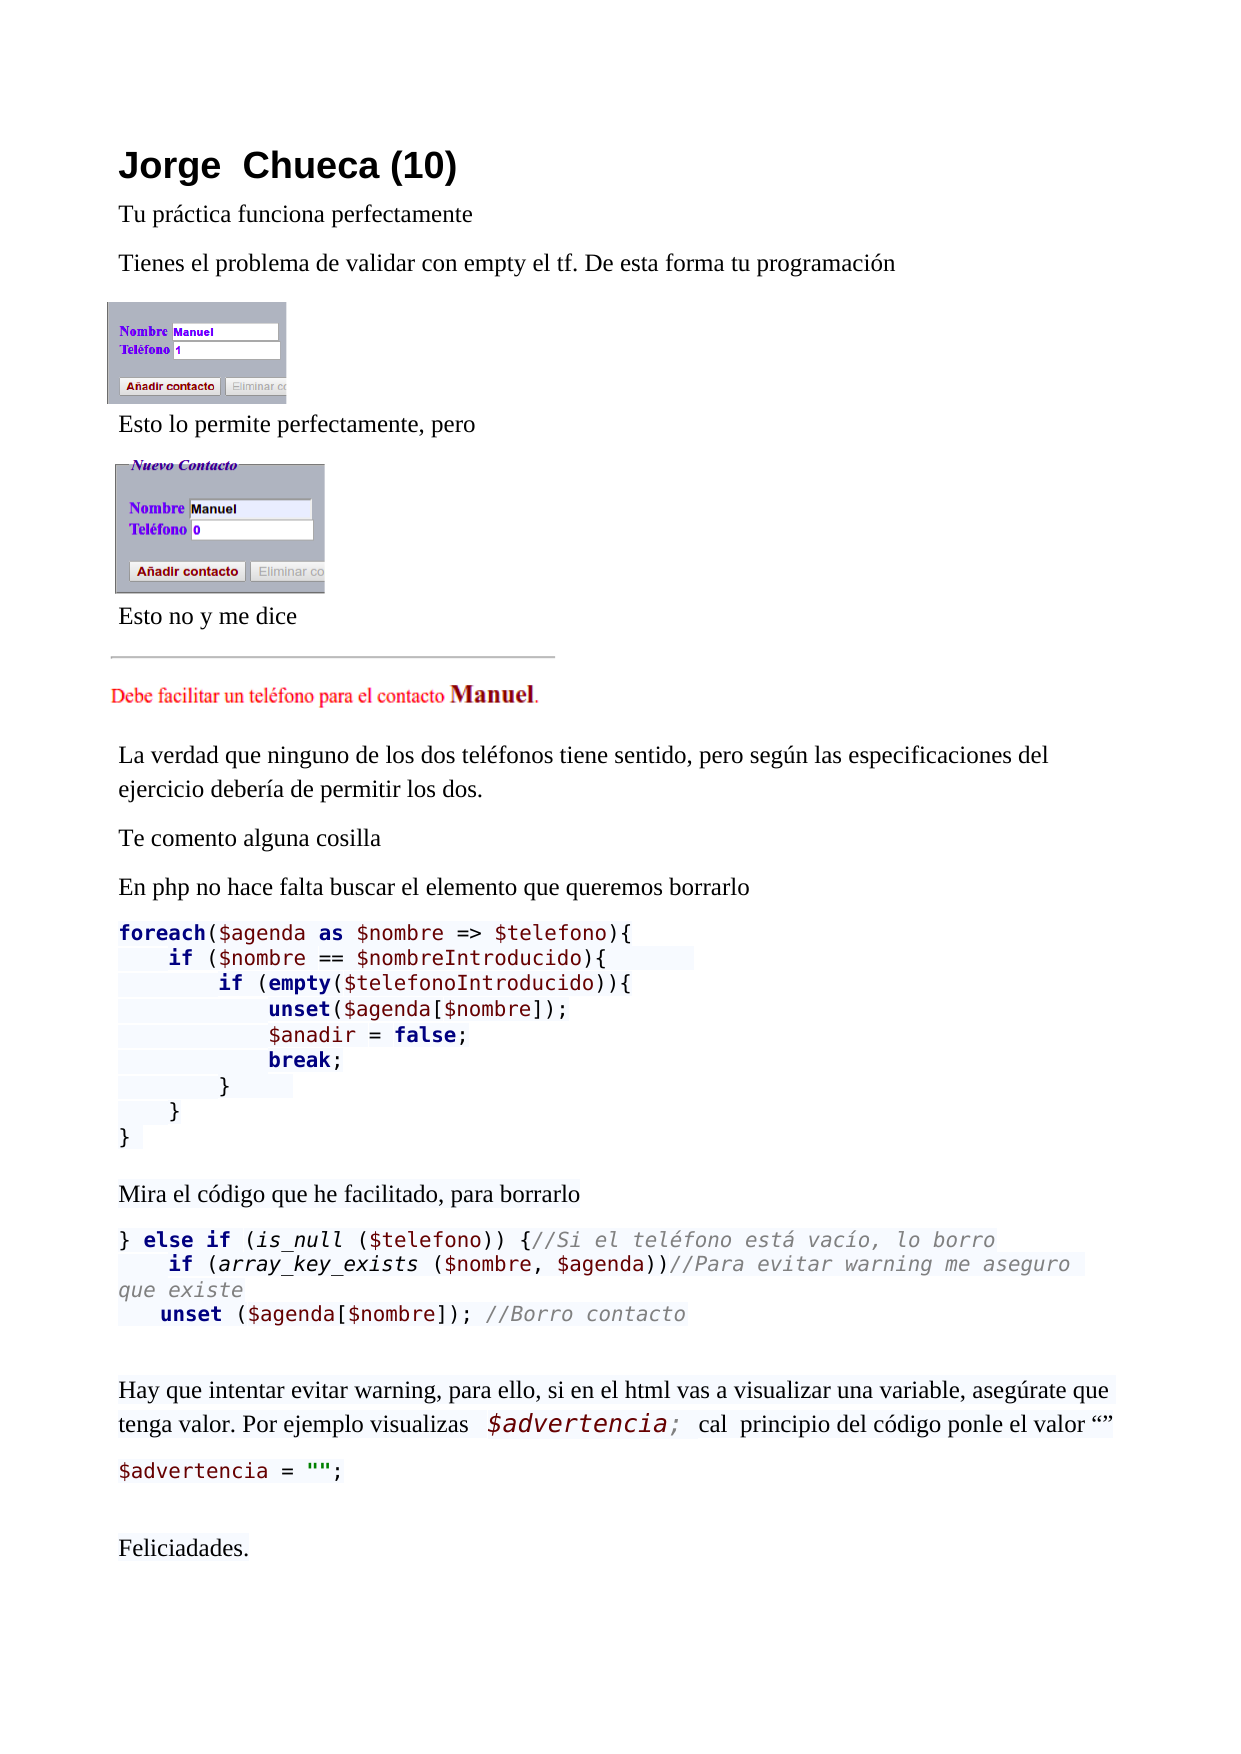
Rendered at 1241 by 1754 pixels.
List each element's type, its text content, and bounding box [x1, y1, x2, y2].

picture [106, 650, 556, 734]
text $advertencia = ""; [118, 1459, 1122, 1483]
text En php no hace falta buscar el elemento que queremos borrarlo [118, 872, 1122, 901]
text Esto lo permite perfectamente, pero [118, 297, 1122, 438]
text } [118, 1099, 1122, 1125]
text if (empty($telefonoIntroducido)){ [118, 971, 1122, 997]
text $anadir = false; [118, 1023, 1122, 1048]
text foreach($agenda as $nombre => $telefono){ [118, 921, 1122, 946]
subtitle Jorge Chueca (10) [118, 143, 1122, 187]
picture [106, 302, 287, 404]
text } [118, 1125, 1122, 1149]
text Feliciadades. [118, 1533, 1122, 1561]
text La verdad que ninguno de los dos teléfonos tiene sentido, pero según las especificaciones del ejercicio debería de permitir los dos. [118, 650, 1122, 803]
text unset($agenda[$nombre]); [118, 997, 1122, 1023]
text unset ($agenda[$nombre]); //Borro contacto [118, 1302, 1122, 1326]
text if (array_key_exists ($nombre, $agenda))//Para evitar warning me aseguro que existe [118, 1252, 1122, 1302]
text Tienes el problema de validar con empty el tf. De esta forma tu programación [118, 248, 1122, 277]
picture [106, 450, 325, 596]
text } [118, 1074, 1122, 1099]
text break; [118, 1048, 1122, 1074]
text Esto no y me dice [118, 458, 1122, 629]
text } else if (is_null ($telefono)) {//Si el teléfono está vacío, lo borro [118, 1228, 1122, 1252]
text Tu práctica funciona perfectamente [118, 199, 1122, 228]
text Te comento alguna cosilla [118, 823, 1122, 852]
text Hay que intentar evitar warning, para ello, si en el html vas a visualizar una variable, asegúrate que tenga valor. Por ejemplo visualizas $advertencia; cal principio del código ponle el valor “” [118, 1375, 1122, 1439]
text Mira el código que he facilitado, para borrarlo [118, 1179, 1122, 1208]
text if ($nombre == $nombreIntroducido){ [118, 946, 1122, 971]
